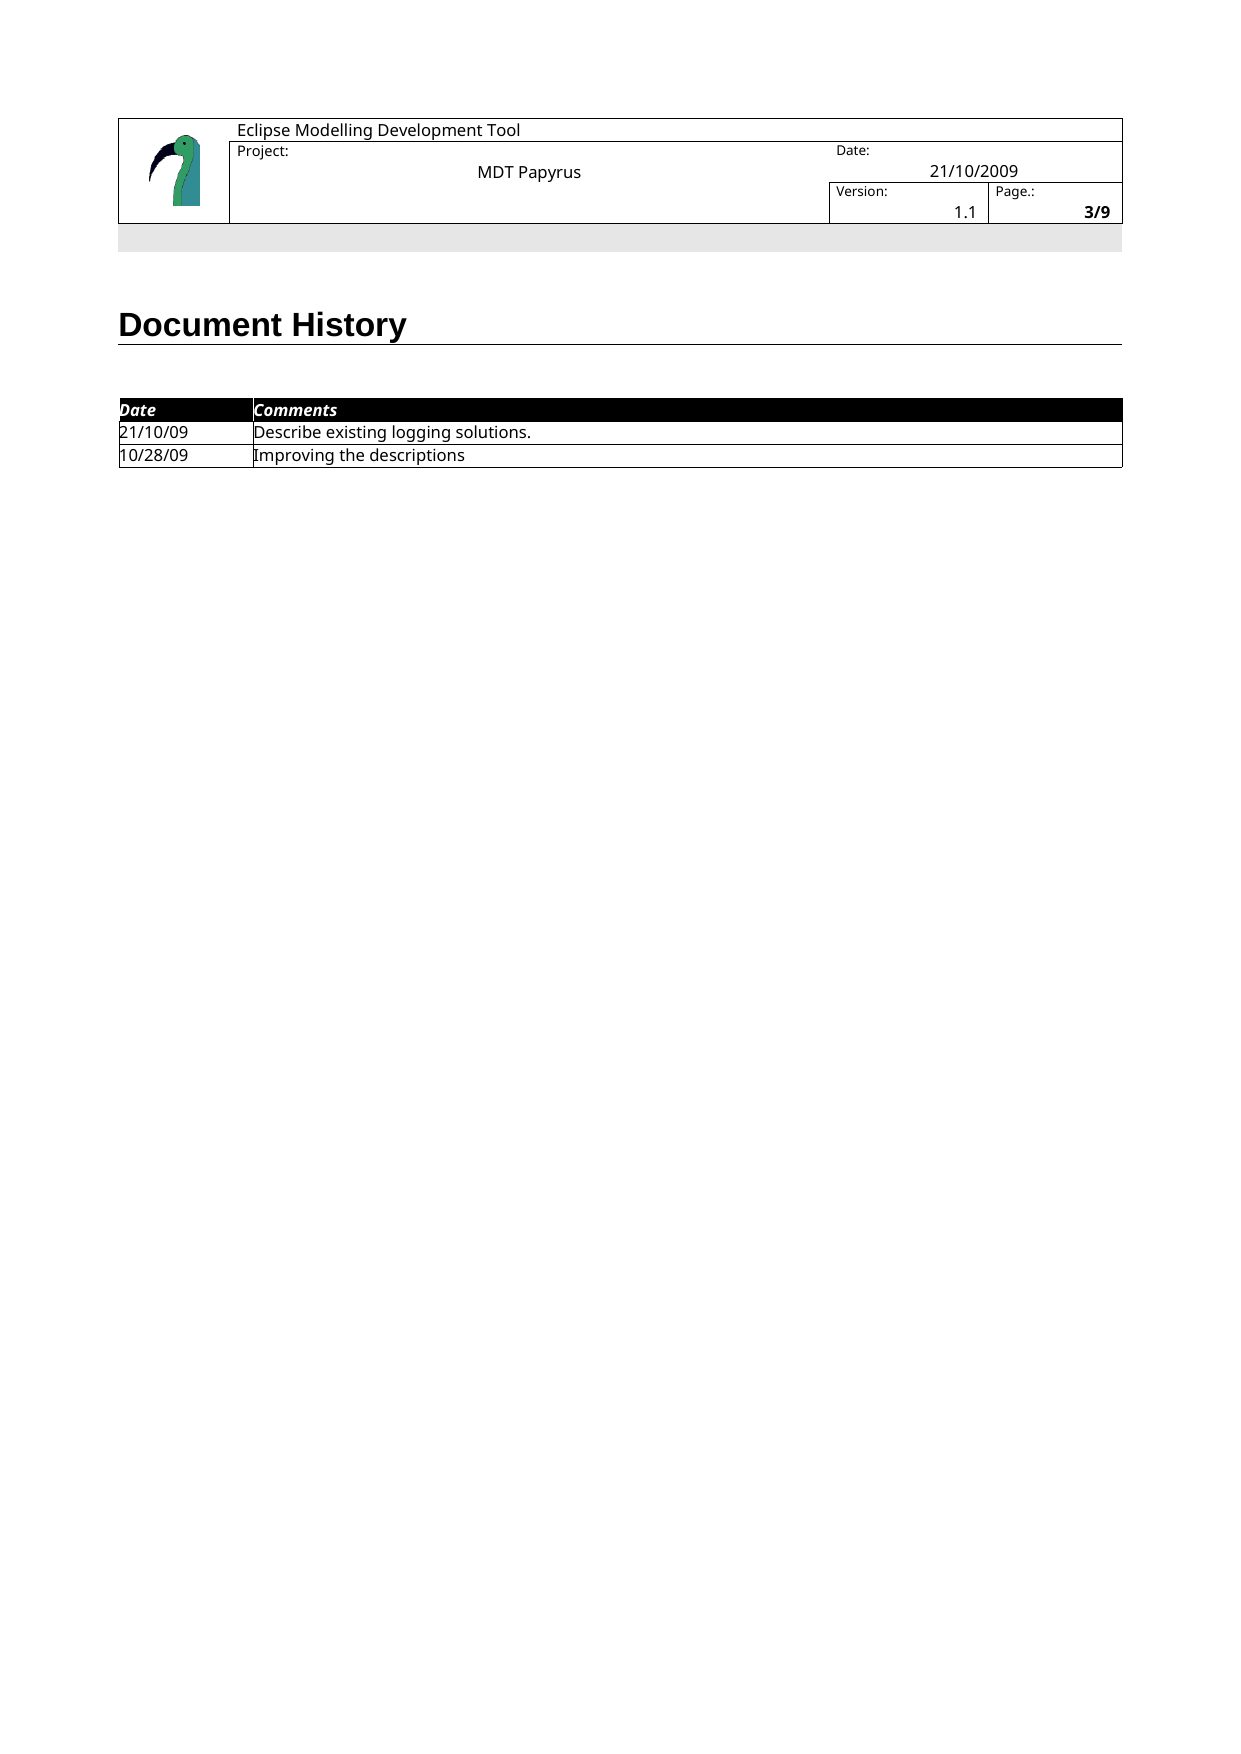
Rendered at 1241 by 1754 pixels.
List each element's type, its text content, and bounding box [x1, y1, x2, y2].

table_header Date [120, 399, 253, 421]
table_cell 28/10/09 [120, 445, 253, 467]
picture [147, 133, 201, 209]
table_cell Describe existing logging solutions. [254, 422, 1122, 444]
table_cell 21/10/09 [120, 422, 253, 444]
table_cell Improving the descriptions [254, 445, 1122, 467]
table_header Comments [254, 399, 1122, 421]
subtitle Document History [118, 306, 1122, 344]
